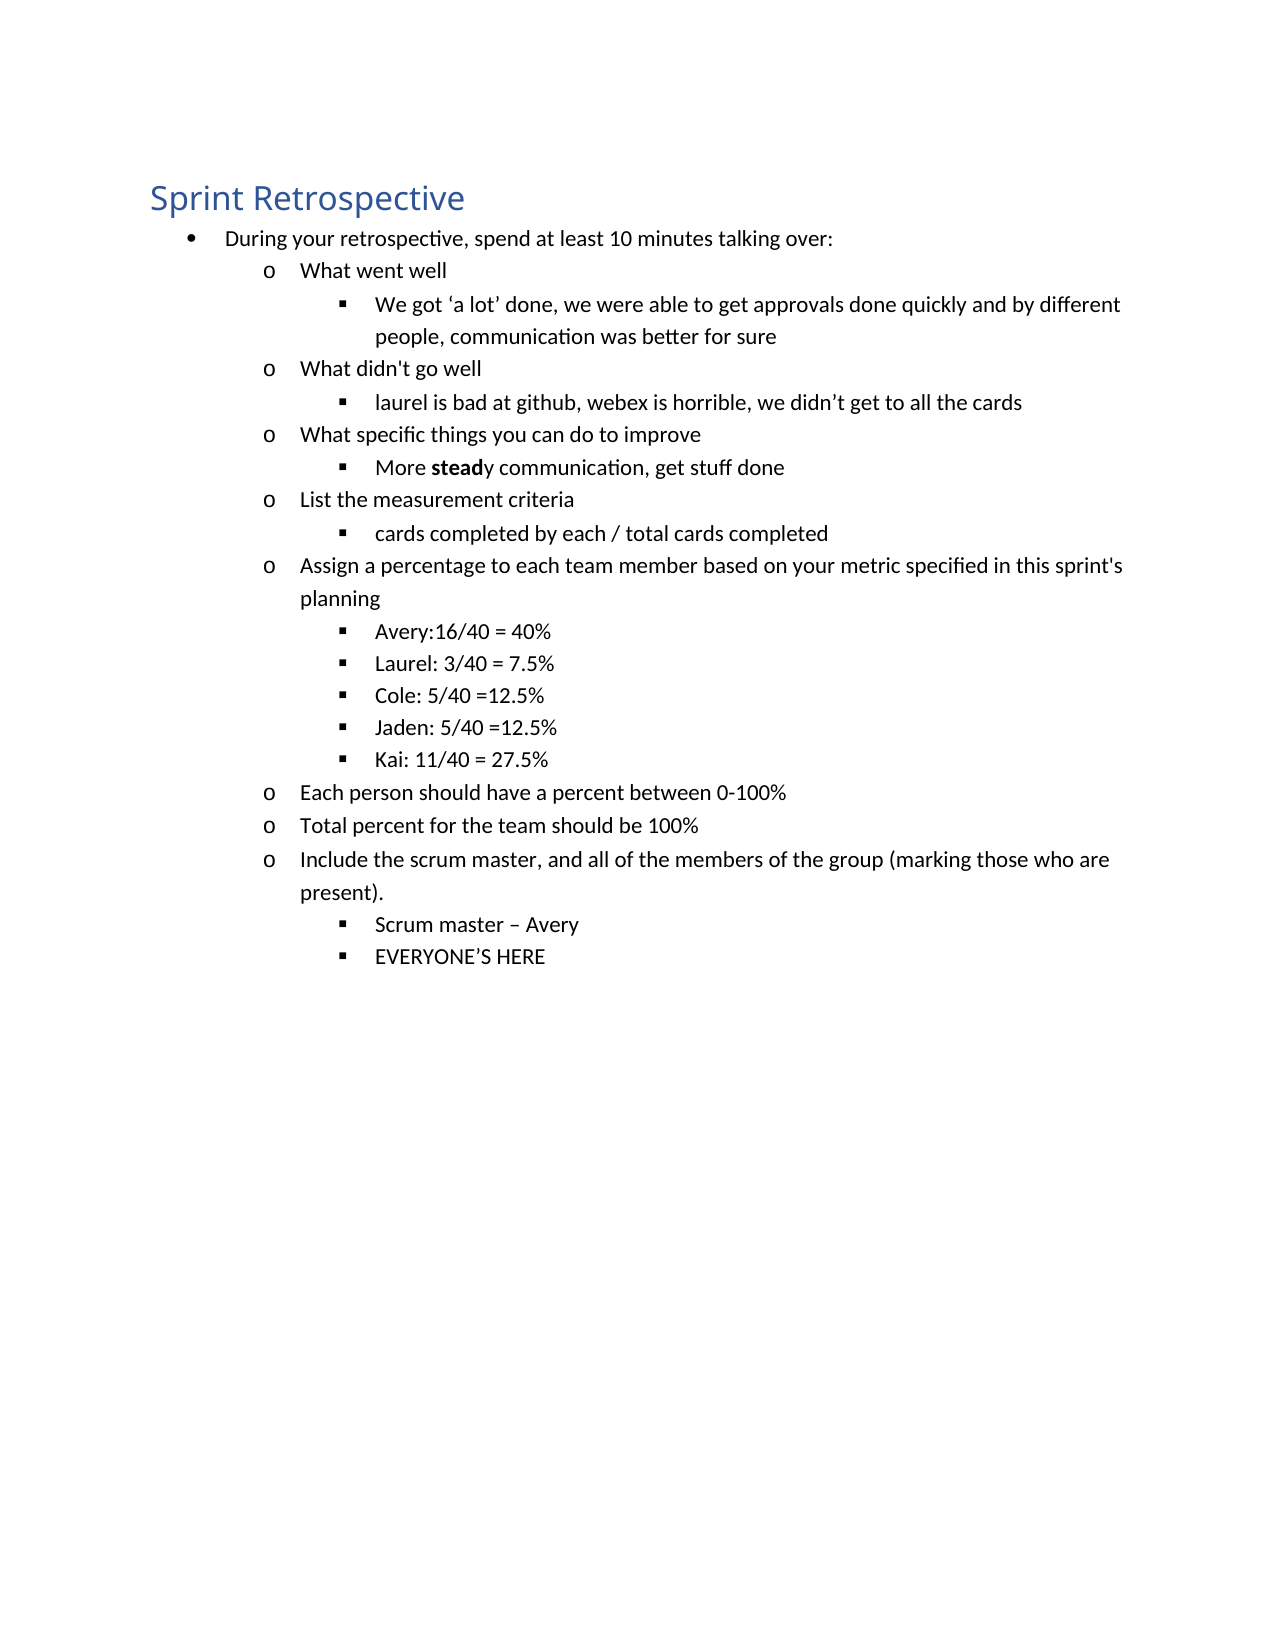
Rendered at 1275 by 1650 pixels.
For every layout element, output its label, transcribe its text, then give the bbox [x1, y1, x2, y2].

list What went well [262, 256, 1125, 285]
list What specific things you can do to improve [262, 420, 1125, 449]
subtitle Sprint Retrospective [150, 175, 1125, 220]
list We got ‘a lot’ done, we were able to get approvals done quickly and by different people, communication was better for sure [337, 290, 1125, 350]
list Jaden: 5/40 =12.5% [337, 713, 1125, 741]
list During your retrospective, spend at least 10 minutes talking over: [187, 224, 1125, 252]
list laurel is bad at github, webex is horrible, we didn’t get to all the cards [337, 388, 1125, 416]
list Kai: 11/40 = 27.5% [337, 746, 1125, 773]
list Total percent for the team should be 100% [262, 811, 1125, 840]
list More steady communication, get stuff done [337, 453, 1125, 481]
list Avery:16/40 = 40% [337, 617, 1125, 645]
list What didn't go well [262, 354, 1125, 383]
list Include the scrum master, and all of the members of the group (marking those who are present). [262, 845, 1125, 906]
list Assign a percentage to each team member based on your metric specified in this sprint's planning [262, 551, 1125, 613]
list EVERYONE’S HERE [337, 942, 1125, 971]
list Scrum master – Avery [337, 910, 1125, 938]
list Laurel: 3/40 = 7.5% [337, 649, 1125, 677]
list List the measurement criteria [262, 486, 1125, 515]
list Each person should have a percent between 0-100% [262, 778, 1125, 807]
list Cole: 5/40 =12.5% [337, 681, 1125, 709]
list cards completed by each / total cards completed [337, 519, 1125, 547]
